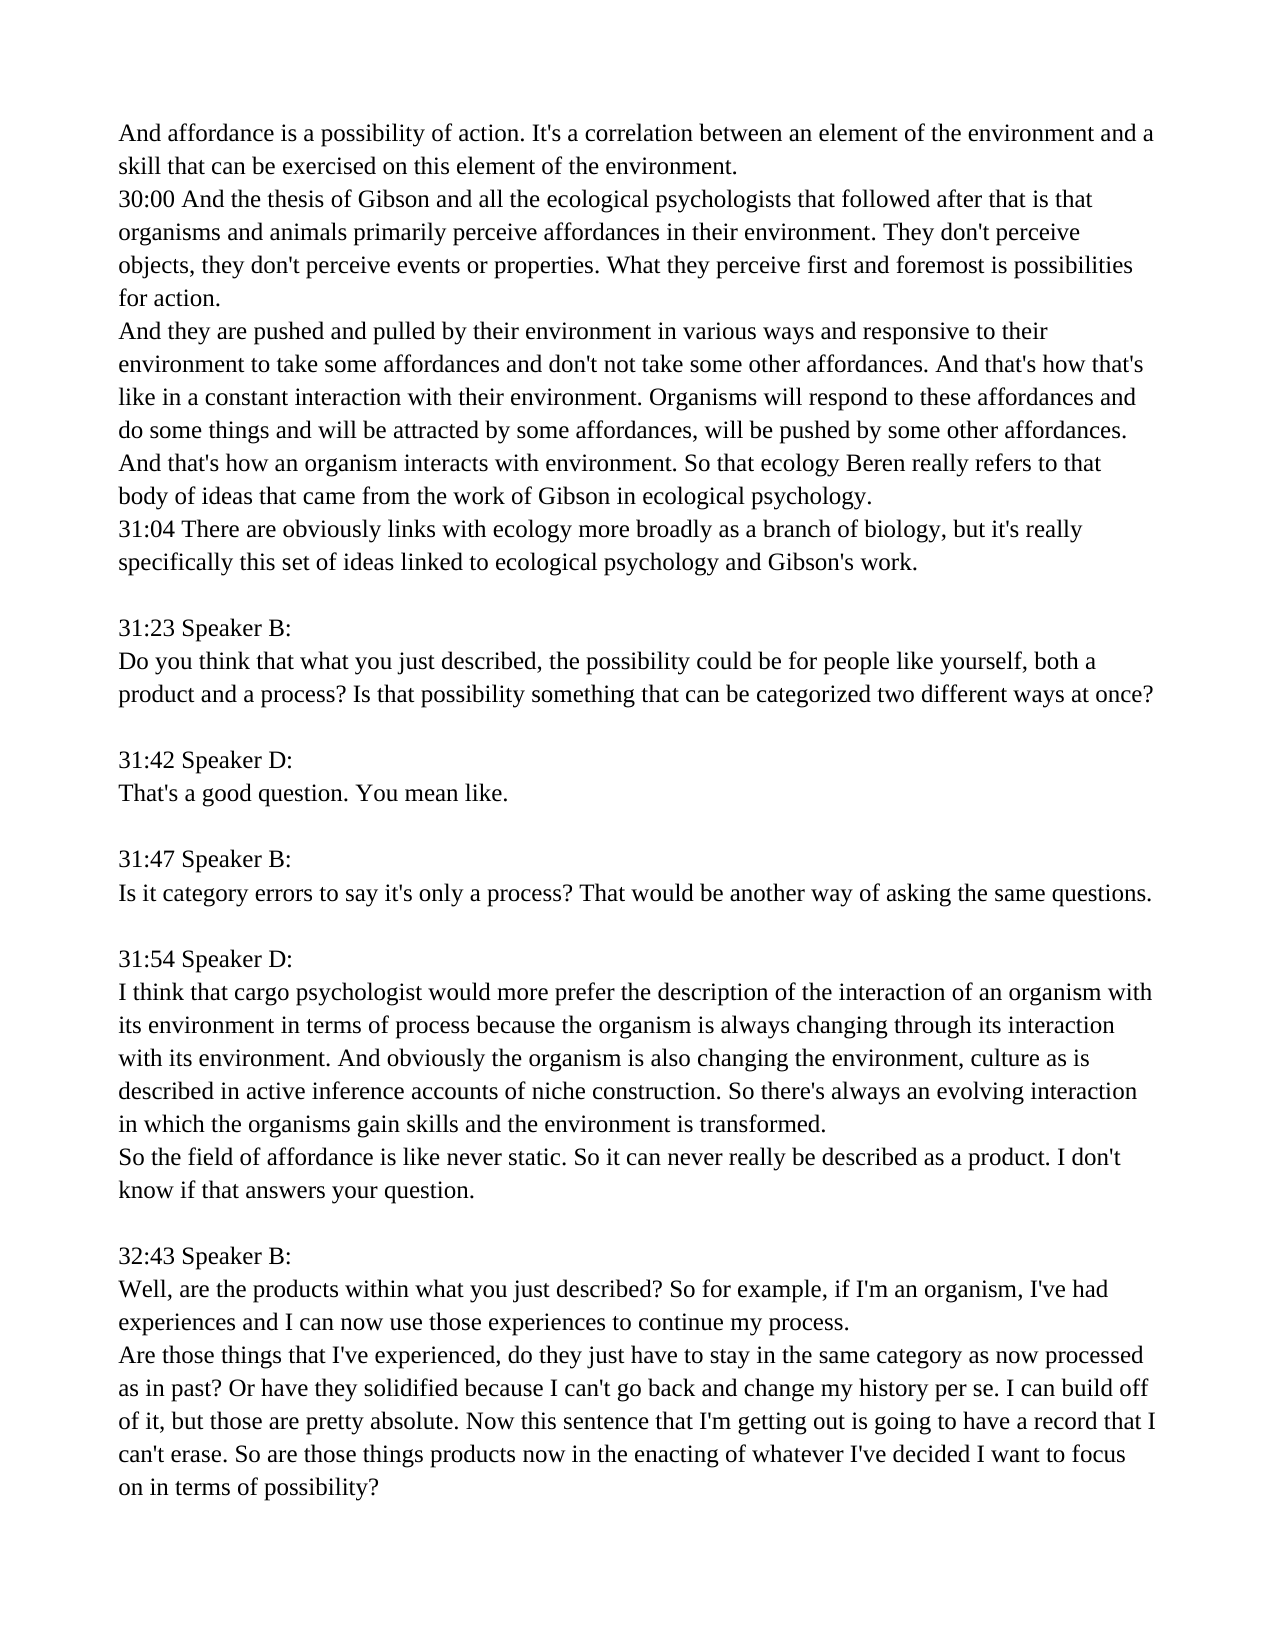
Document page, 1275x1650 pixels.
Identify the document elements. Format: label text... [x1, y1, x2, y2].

text 31:47 Speaker B: [118, 844, 1157, 873]
text 31:54 Speaker D: [118, 944, 1157, 972]
text 31:23 Speaker B: [118, 613, 1157, 642]
text That's a good question. You mean like. [118, 778, 1157, 807]
text Well, are the products within what you just described? So for example, if I'm an organism, I've had experiences and I can now use those experiences to continue my process. [118, 1274, 1157, 1336]
text And affordance is a possibility of action. It's a correlation between an element of the environment and a skill that can be exercised on this element of the environment. [118, 118, 1157, 180]
text And they are pushed and pulled by their environment in various ways and responsive to their environment to take some affordances and don't not take some other affordances. And that's how that's like in a constant interaction with their environment. Organisms will respond to these affordances and do some things and will be attracted by some affordances, will be pushed by some other affordances. And that's how an organism interacts with environment. So that ecology Beren really refers to that body of ideas that came from the work of Gibson in ecological psychology. [118, 316, 1157, 510]
text 30:00 And the thesis of Gibson and all the ecological psychologists that followed after that is that organisms and animals primarily perceive affordances in their environment. They don't perceive objects, they don't perceive events or properties. What they perceive first and foremost is possibilities for action. [118, 184, 1157, 312]
text I think that cargo psychologist would more prefer the description of the interaction of an organism with its environment in terms of process because the organism is always changing through its interaction with its environment. And obviously the organism is also changing the environment, culture as is described in active inference accounts of niche construction. So there's always an evolving interaction in which the organisms gain skills and the environment is transformed. [118, 977, 1157, 1137]
text So the field of affordance is like never static. So it can never really be described as a product. I don't know if that answers your question. [118, 1142, 1157, 1203]
text Do you think that what you just described, the possibility could be for people like yourself, both a product and a process? Is that possibility something that can be categorized two different ways at once? [118, 646, 1157, 708]
text 32:43 Speaker B: [118, 1241, 1157, 1269]
text 31:04 There are obviously links with ecology more broadly as a branch of biology, but it's really specifically this set of ideas linked to ecological psychology and Gibson's work. [118, 514, 1157, 576]
text Is it category errors to say it's only a process? That would be another way of asking the same questions. [118, 878, 1157, 906]
text 31:42 Speaker D: [118, 746, 1157, 774]
text Are those things that I've experienced, do they just have to stay in the same category as now processed as in past? Or have they solidified because I can't go back and change my history per se. I can build off of it, but those are pretty absolute. Now this sentence that I'm getting out is going to have a record that I can't erase. So are those things products now in the enacting of whatever I've decided I want to focus on in terms of possibility? [118, 1340, 1157, 1501]
